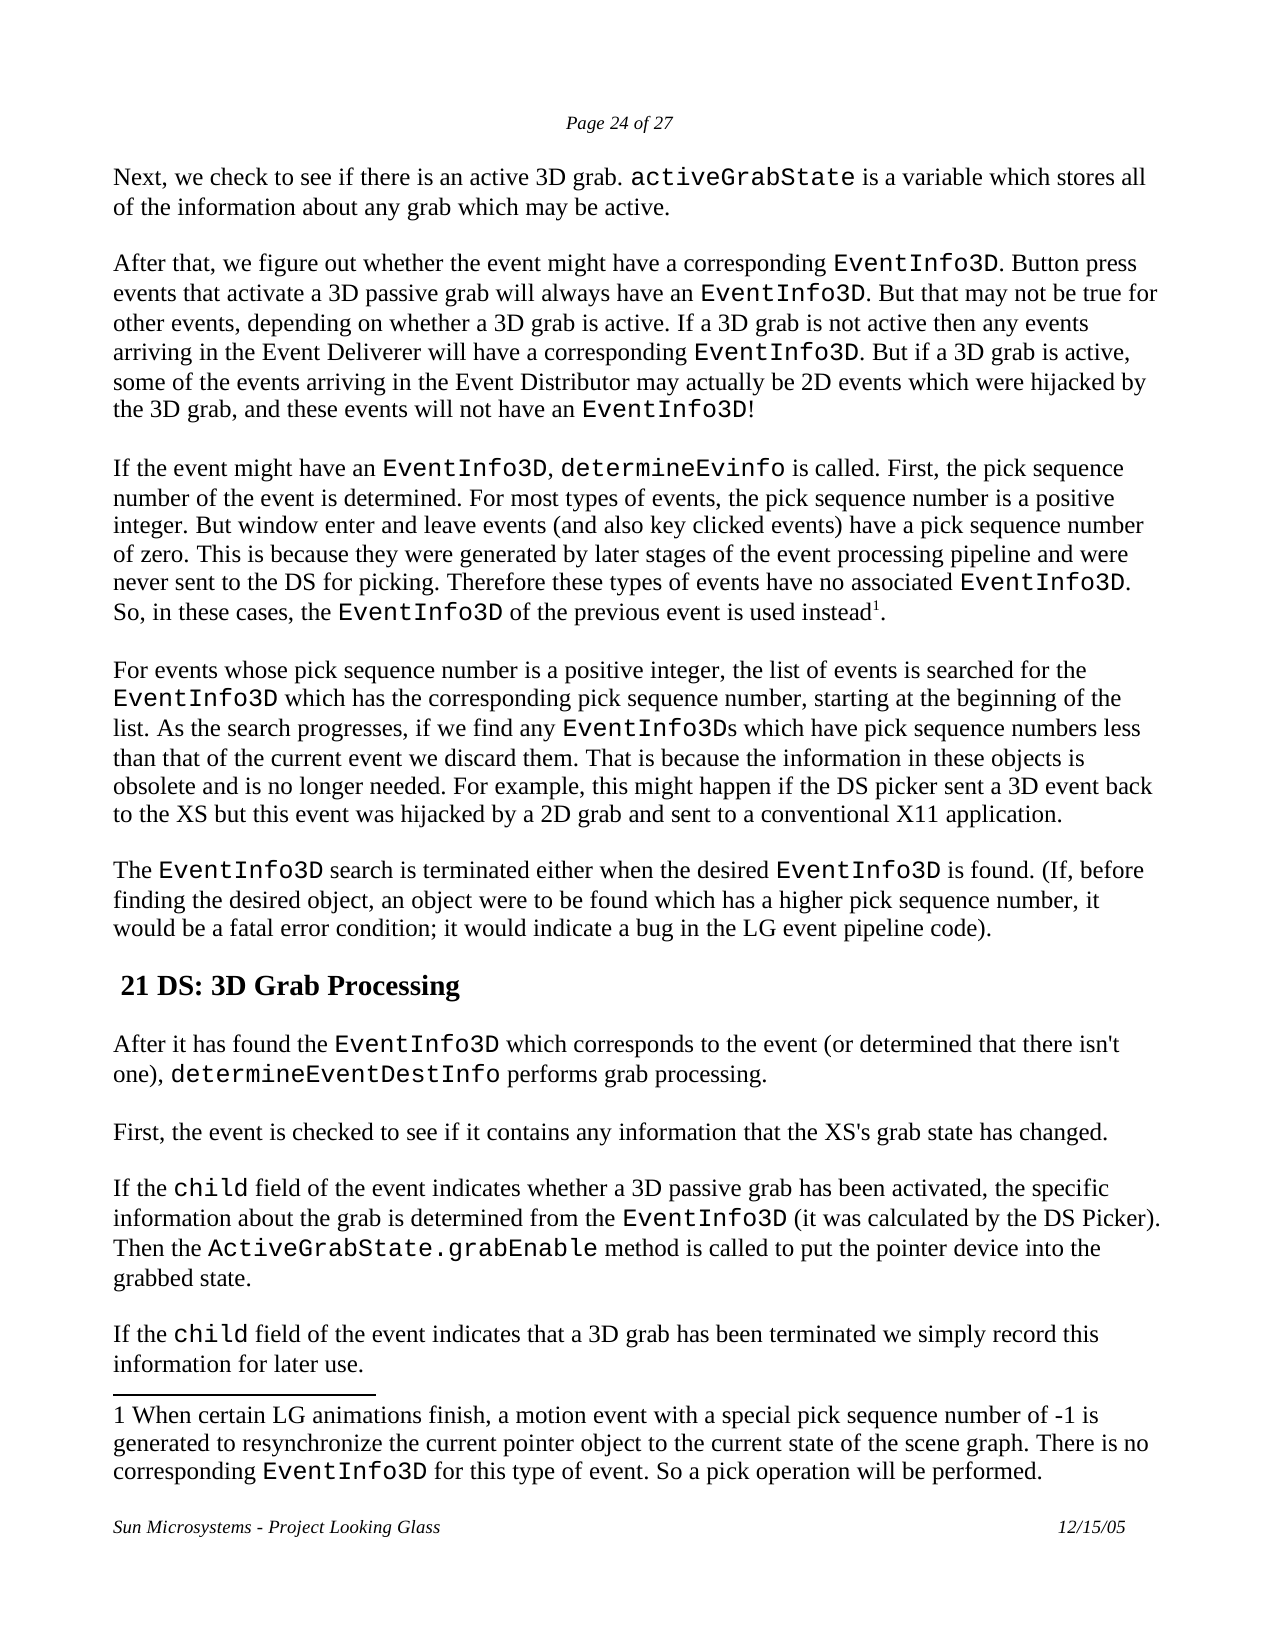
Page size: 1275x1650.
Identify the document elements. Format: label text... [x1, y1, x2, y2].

text When certain LG animations finish, a motion event with a special pick sequence number of -1 is generated to resynchronize the current pointer object to the current state of the scene graph. There is no [113, 1401, 1162, 1457]
text Next, we check to see if there is an active 3D grab. activeGrabState is a variable which stores all of the information about any grab which may be active. [113, 163, 1162, 221]
text If the child field of the event indicates that a 3D grab has been terminated we simply record this information for later use. [113, 1320, 1162, 1378]
text After that, we figure out whether the event might have a corresponding EventInfo3D. Button press events that activate a 3D passive grab will always have an EventInfo3D. But that may not be true for other events, depending on whether a 3D grab is active. If a 3D grab is not active then any events arriving in the Event Deliverer will have a corresponding EventInfo3D. But if a 3D grab is active, some of the events arriving in the Event Distributor may actually be 2D events which were hijacked by the 3D grab, and these events will not have an EventInfo3D! [113, 249, 1162, 425]
text First, the event is checked to see if it contains any information that the XS's grab state has changed. [113, 1118, 1162, 1146]
text The EventInfo3D search is terminated either when the desired EventInfo3D is found. (If, before finding the desired object, an object were to be found which has a higher pick sequence number, it would be a fatal error condition; it would indicate a bug in the LG event pipeline code). [113, 856, 1162, 942]
text If the event might have an EventInfo3D, determineEvinfo is called. First, the pick sequence number of the event is determined. For most types of events, the pick sequence number is a positive integer. But window enter and leave events (and also key clicked events) have a pick sequence number of zero. This is because they were generated by later stages of the event processing pipeline and were never sent to the DS for picking. Therefore these types of events have no associated EventInfo3D. So, in these cases, the EventInfo3D of the previous event is used instead. [113, 453, 1162, 627]
text If the child field of the event indicates whether a 3D passive grab has been activated, the specific information about the grab is determined from the EventInfo3D (it was calculated by the DS Picker). Then the ActiveGrabState.grabEnable method is called to put the pointer device into the grabbed state. [113, 1174, 1162, 1292]
text After it has found the EventInfo3D which corresponds to the event (or determined that there isn't one), determineEventDestInfo performs grab processing. [113, 1030, 1162, 1090]
list DS: 3D Grab Processing [113, 970, 1162, 1002]
text corresponding EventInfo3D for this type of event. So a pick operation will be performed. [113, 1457, 1162, 1487]
text For events whose pick sequence number is a positive integer, the list of events is searched for the EventInfo3D which has the corresponding pick sequence number, starting at the beginning of the list. As the search progresses, if we find any EventInfo3Ds which have pick sequence numbers less than that of the current event we discard them. That is because the information in these objects is obsolete and is no longer needed. For example, this might happen if the DS picker sent a 3D event back to the XS but this event was hijacked by a 2D grab and sent to a conventional X11 application. [113, 656, 1162, 828]
